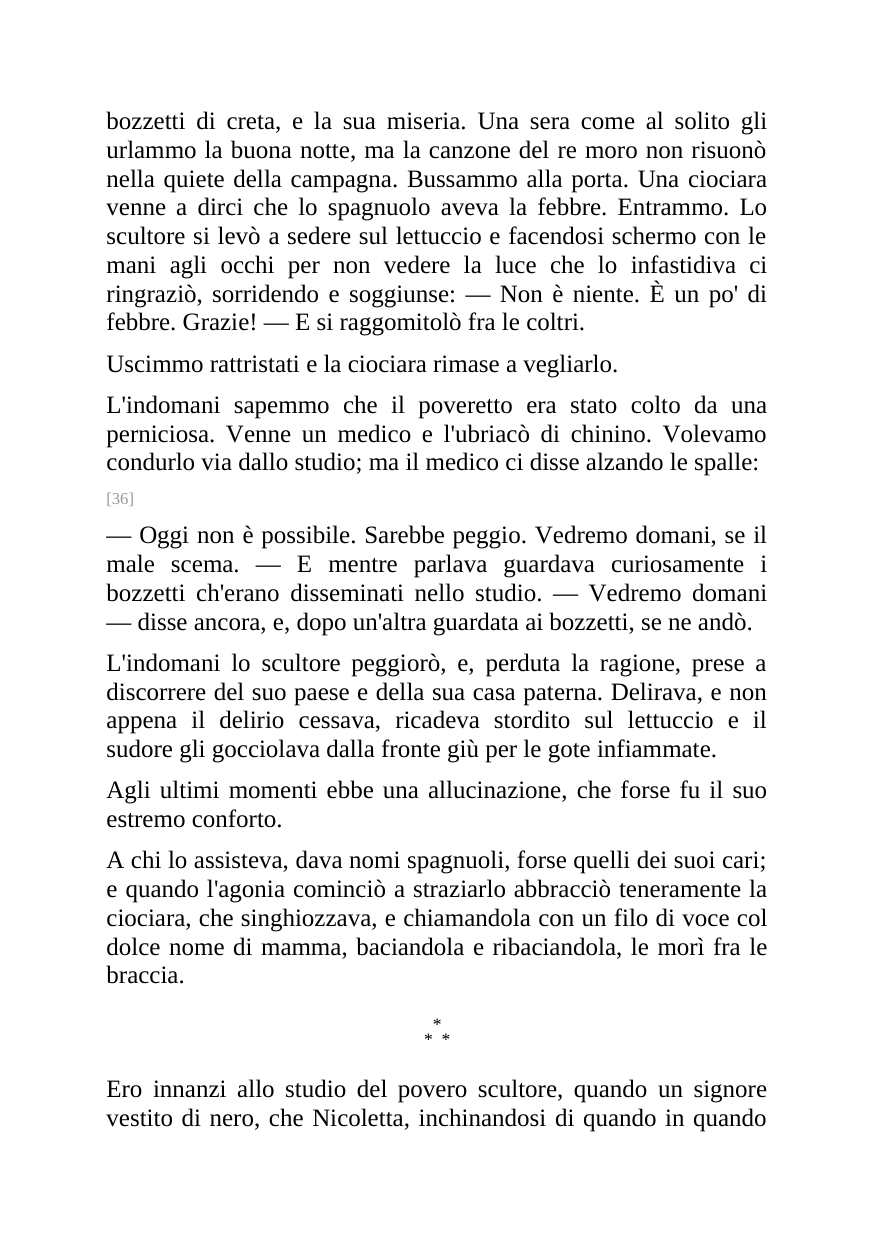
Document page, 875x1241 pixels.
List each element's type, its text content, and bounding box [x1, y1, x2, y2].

text *** [106, 1014, 768, 1049]
text Uscimmo rattristati e la ciociara rimase a vegliarlo. [106, 349, 768, 377]
text [36] [134, 489, 768, 508]
text — Oggi non è possibile. Sarebbe peggio. Vedremo domani, se il male scema. — E mentre parlava guardava curiosamente i bozzetti ch'erano disseminati nello studio. — Vedremo domani — disse ancora, e, dopo un'altra guardata ai bozzetti, se ne andò. [106, 520, 768, 635]
text Agli ultimi momenti ebbe una allucinazione, che forse fu il suo estremo conforto. [106, 775, 768, 833]
text L'indomani lo scultore peggiorò, e, perduta la ragione, prese a discorrere del suo paese e della sua casa paterna. Delirava, e non appena il delirio cessava, ricadeva stordito sul lettuccio e il sudore gli gocciolava dalla fronte giù per le gote infiammate. [106, 648, 768, 763]
text L'indomani sapemmo che il poveretto era stato colto da una perniciosa. Venne un medico e l'ubriacò di chinino. Volevamo condurlo via dallo studio; ma il medico ci disse alzando le spalle: [106, 390, 768, 476]
text Ero innanzi allo studio del povero scultore, quando un signore vestito di nero, che Nicoletta, inchinandosi di quando in quando [106, 1074, 768, 1131]
text A chi lo assisteva, dava nomi spagnuoli, forse quelli dei suoi cari; e quando l'agonia cominciò a straziarlo abbracciò teneramente la ciociara, che singhiozzava, e chiamandola con un filo di voce col dolce nome di mamma, baciandola e ribaciandola, le morì fra le braccia. [106, 845, 768, 989]
text bozzetti di creta, e la sua miseria. Una sera come al solito gli urlammo la buona notte, ma la canzone del re moro non risuonò nella quiete della campagna. Bussammo alla porta. Una ciociara venne a dirci che lo spagnuolo aveva la febbre. Entrammo. Lo scultore si levò a sedere sul lettuccio e facendosi schermo con le mani agli occhi per non vedere la luce che lo infastidiva ci ringraziò, sorridendo e soggiunse: — Non è niente. È un po' di febbre. Grazie! — E si raggomitolò fra le coltri. [106, 106, 768, 336]
